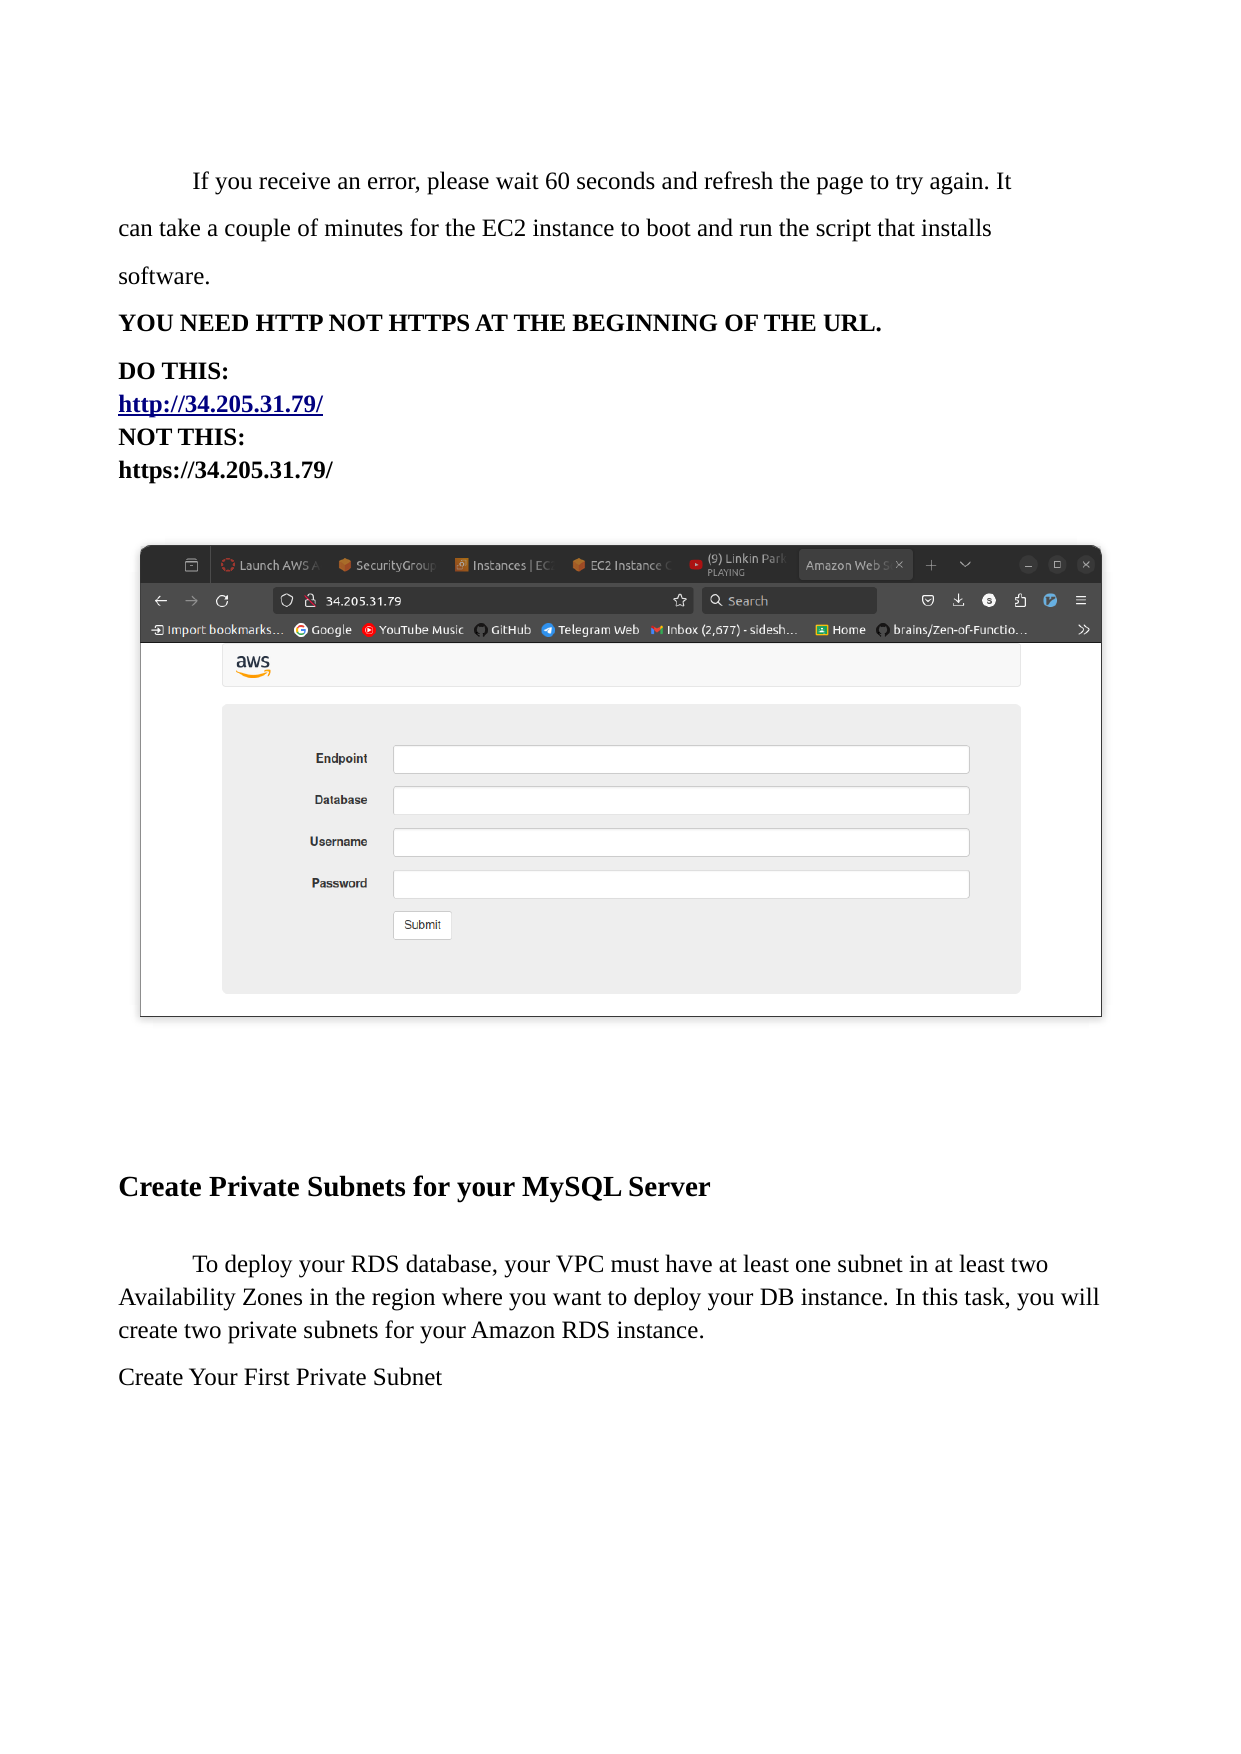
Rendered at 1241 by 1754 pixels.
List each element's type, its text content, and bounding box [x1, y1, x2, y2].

text YOU NEED HTTP NOT HTTPS AT THE BEGINNING OF THE URL. [118, 308, 1122, 337]
text software. [118, 261, 1122, 290]
text DO THIS: http://34.205.31.79/ NOT THIS: https://34.205.31.79/ [118, 356, 1122, 526]
text [118, 1040, 1122, 1069]
subtitle Create Private Subnets for your MySQL Server [118, 1102, 1122, 1236]
text If you receive an error, please wait 60 seconds and refresh the page to try again. It [118, 166, 1122, 194]
text To deploy your RDS database, your VPC must have at least one subnet in at least two Availability Zones in the region where you want to deploy your DB instance. In this task, you will create two private subnets for your Amazon RDS instance. [118, 1249, 1122, 1344]
text can take a couple of minutes for the EC2 instance to boot and run the script that installs [118, 213, 1122, 242]
text Create Your First Private Subnet [118, 1362, 1122, 1424]
picture [118, 526, 1123, 1040]
